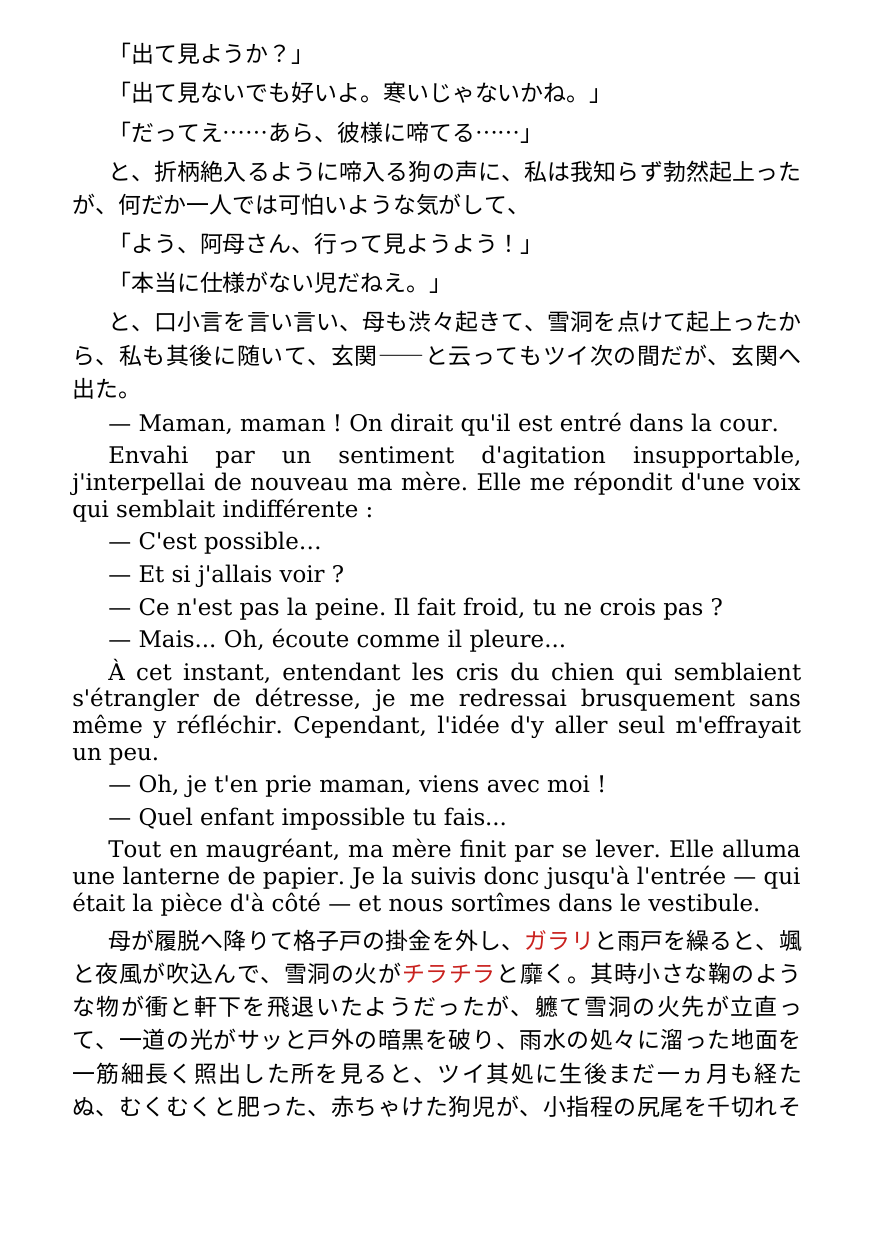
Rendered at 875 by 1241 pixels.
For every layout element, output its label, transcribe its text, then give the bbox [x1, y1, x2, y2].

text と、折柄絶入るように啼入る狗の声に、私は我知らず勃然起上ったが、何だか一人では可怕いような気がして、 [72, 153, 802, 220]
text — Maman, maman ! On dirait qu'il est entré dans la cour. [72, 410, 802, 437]
text 「よう、阿母さん、行って見ようよう！」 [72, 226, 802, 259]
text — Mais... Oh, écoute comme il pleure... [72, 626, 802, 653]
text Envahi par un sentiment d'agitation insupportable, j'interpellai de nouveau ma mère. Elle me répondit d'une voix qui semblait indifférente : [72, 442, 802, 522]
text — Et si j'allais voir ? [72, 561, 802, 588]
text — Ce n'est pas la peine. Il fait froid, tu ne crois pas ? [72, 594, 802, 620]
text 「出て見ないでも好いよ。寒いじゃないかね。」 [72, 75, 802, 108]
text 母が履脱へ降りて格子戸の掛金を外し、ガラリと雨戸を繰ると、颯と夜風が吹込んで、雪洞の火がチラチラと靡く。其時小さな鞠のような物が衝と軒下を飛退いたようだったが、軈て雪洞の火先が立直って、一道の光がサッと戸外の暗黒を破り、雨水の処々に溜った地面を一筋細長く照出した所を見ると、ツイ其処に生後まだ一ヵ月も経たぬ、むくむくと肥った、赤ちゃけた狗児が、小指程の尻尾を千切れそ [72, 923, 802, 1122]
text 「本当に仕様がない児だねえ。」 [72, 265, 802, 298]
text — Quel enfant impossible tu fais... [72, 804, 802, 831]
text 「だってえ……あら、彼様に啼てる……」 [72, 114, 802, 148]
text — C'est possible… [72, 528, 802, 555]
text — Oh, je t'en prie maman, viens avec moi ! [72, 771, 802, 798]
text À cet instant, entendant les cris du chien qui semblaient s'étrangler de détresse, je me redressai brusquement sans même y réfléchir. Cependant, l'idée d'y aller seul m'effrayait un peu. [72, 659, 802, 766]
text Tout en maugréant, ma mère finit par se lever. Elle alluma une lanterne de papier. Je la suivis donc jusqu'à l'entrée — qui était la pièce d'à côté — et nous sortîmes dans le vestibule. [72, 837, 802, 917]
text 「出て見ようか？」 [72, 36, 802, 69]
text と、口小言を言い言い、母も渋々起きて、雪洞を点けて起上ったから、私も其後に随いて、玄関――と云ってもツイ次の間だが、玄関へ出た。 [72, 304, 802, 404]
